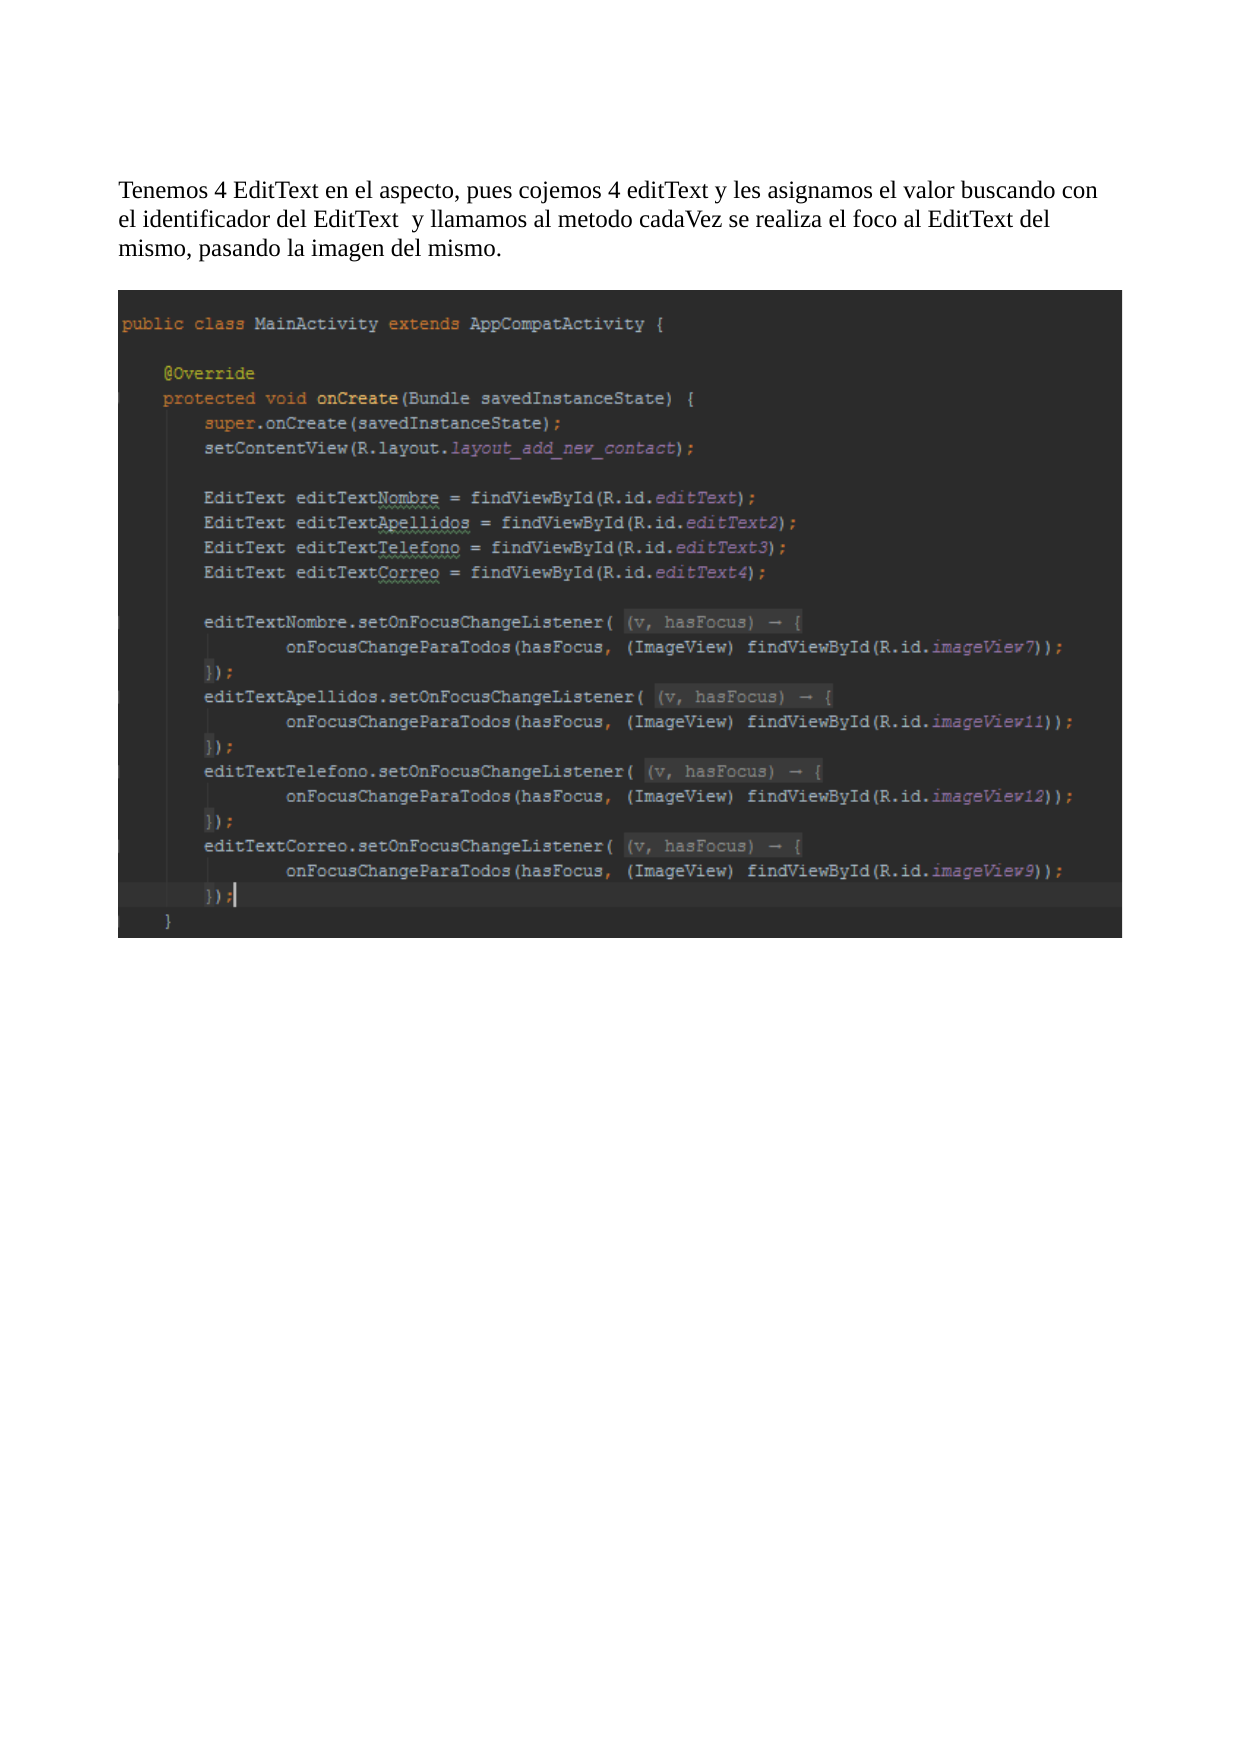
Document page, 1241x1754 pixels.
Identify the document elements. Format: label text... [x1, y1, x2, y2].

text Tenemos 4 EditText en el aspecto, pues cojemos 4 editText y les asignamos el valor buscando con el identificador del EditText y llamamos al metodo cadaVez se realiza el foco al EditText del mismo, pasando la imagen del mismo. [118, 176, 1122, 262]
picture [118, 290, 1123, 938]
